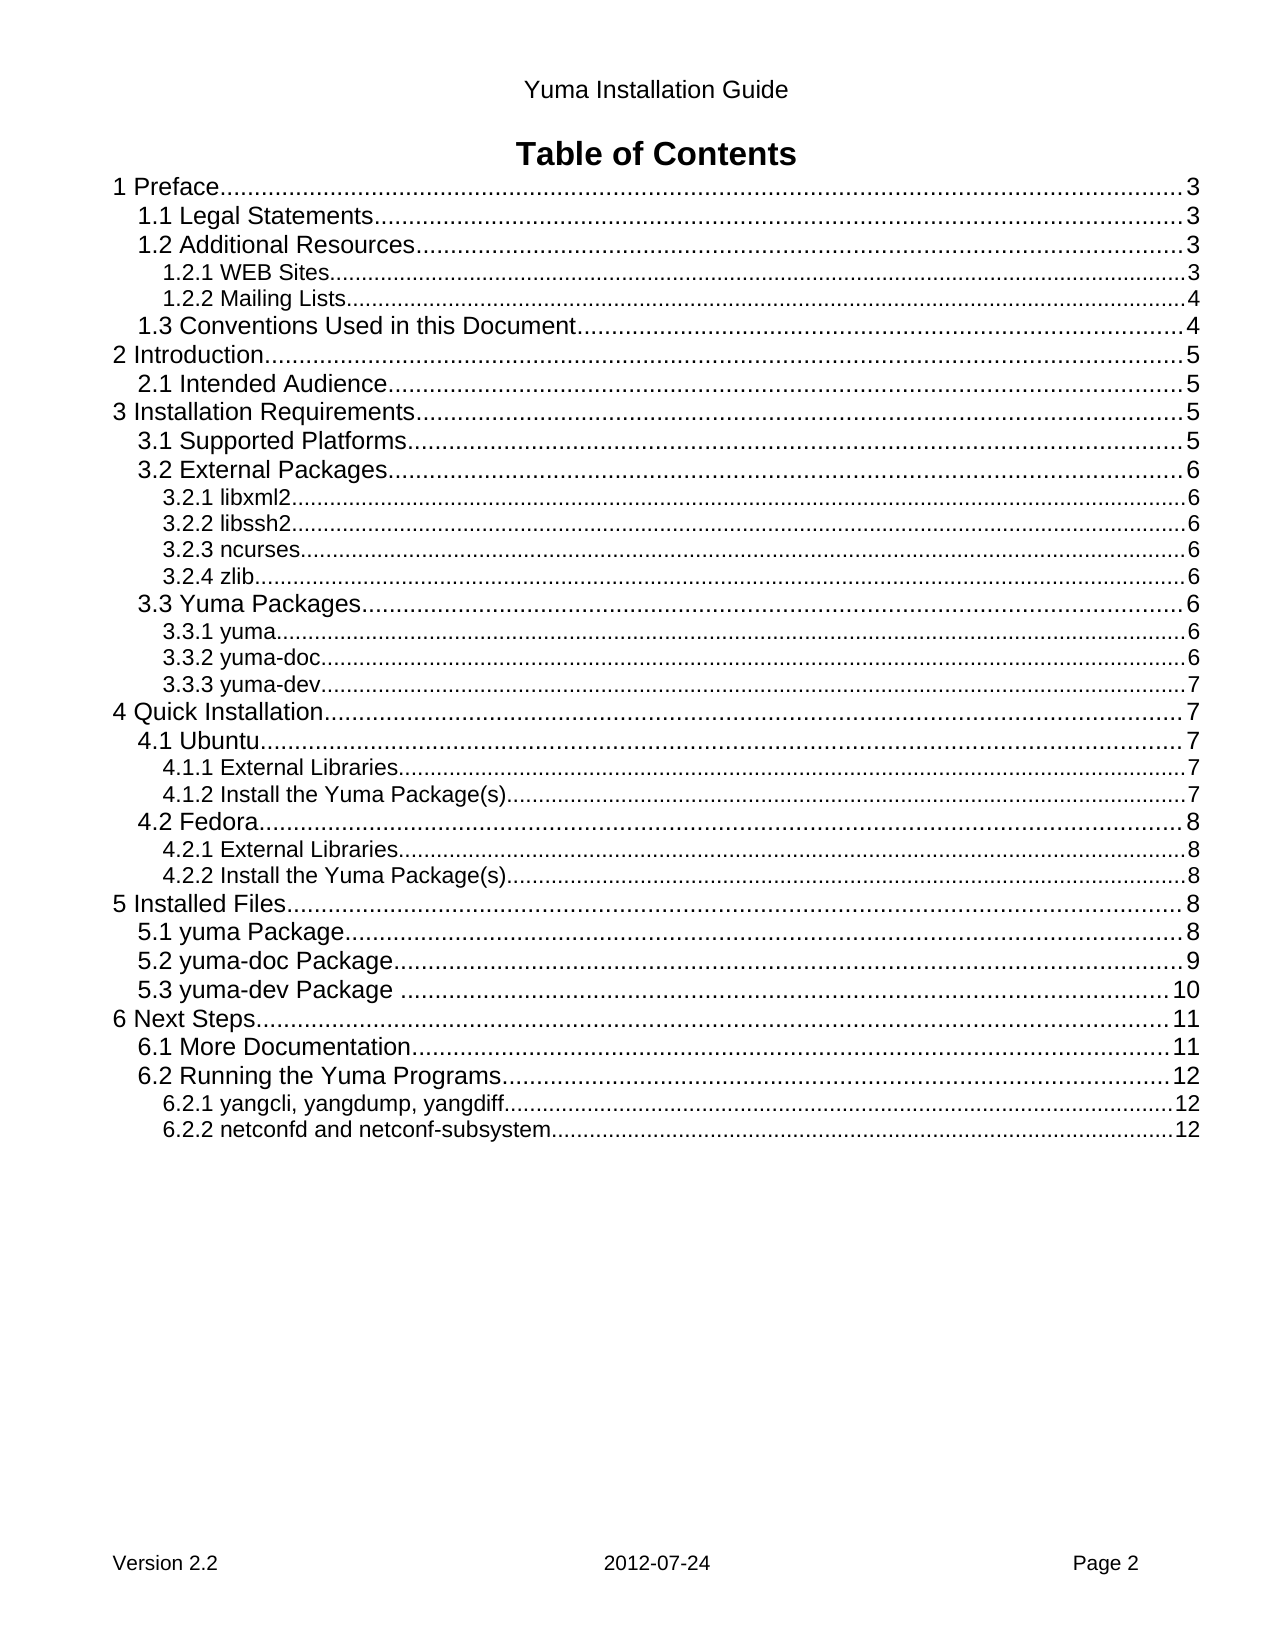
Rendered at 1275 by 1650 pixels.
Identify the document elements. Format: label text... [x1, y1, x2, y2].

text 3.2.2 libssh2 6 [162, 510, 1200, 536]
text 3.2 External Packages 6 [137, 455, 1200, 484]
text 3.3.1 yuma 6 [162, 618, 1200, 644]
text 3.3.2 yuma-doc 6 [162, 644, 1200, 671]
text 3.3 Yuma Packages 6 [137, 589, 1200, 618]
text 5 Installed Files 8 [112, 888, 1200, 917]
text 4.2 Fedora 8 [137, 807, 1200, 836]
text 1.3 Conventions Used in this Document 4 [137, 311, 1200, 340]
text 6.2.2 netconfd and netconf-subsystem 12 [162, 1116, 1200, 1142]
text 1 Preface 3 [112, 172, 1200, 201]
text 4.1.1 External Libraries 7 [162, 754, 1200, 781]
text 4.1.2 Install the Yuma Package(s) 7 [162, 781, 1200, 807]
text 1.2.1 WEB Sites 3 [162, 258, 1200, 285]
text 3.2.4 zlib 6 [162, 563, 1200, 589]
text 3.2.1 libxml2 6 [162, 484, 1200, 510]
text 5.2 yuma-doc Package 9 [137, 946, 1200, 975]
text 5.3 yuma-dev Package 10 [137, 975, 1200, 1003]
text 6.2 Running the Yuma Programs 12 [137, 1061, 1200, 1090]
text 4.2.1 External Libraries 8 [162, 836, 1200, 862]
text 2.1 Intended Audience 5 [137, 369, 1200, 397]
text 6 Next Steps 11 [112, 1003, 1200, 1032]
text 6.1 More Documentation 11 [137, 1032, 1200, 1061]
text 3.2.3 ncurses 6 [162, 536, 1200, 563]
text 4.1 Ubuntu 7 [137, 726, 1200, 754]
text 3.3.3 yuma-dev 7 [162, 671, 1200, 697]
text 1.2 Additional Resources 3 [137, 230, 1200, 258]
text 4.2.2 Install the Yuma Package(s) 8 [162, 862, 1200, 888]
text 5.1 yuma Package 8 [137, 917, 1200, 946]
subtitle Table of Contents [112, 134, 1200, 172]
text 4 Quick Installation 7 [112, 697, 1200, 726]
text 1.1 Legal Statements 3 [137, 201, 1200, 230]
text 3 Installation Requirements 5 [112, 397, 1200, 426]
text 6.2.1 yangcli, yangdump, yangdiff 12 [162, 1090, 1200, 1116]
text 2 Introduction 5 [112, 340, 1200, 369]
text 3.1 Supported Platforms 5 [137, 426, 1200, 455]
text 1.2.2 Mailing Lists 4 [162, 285, 1200, 311]
